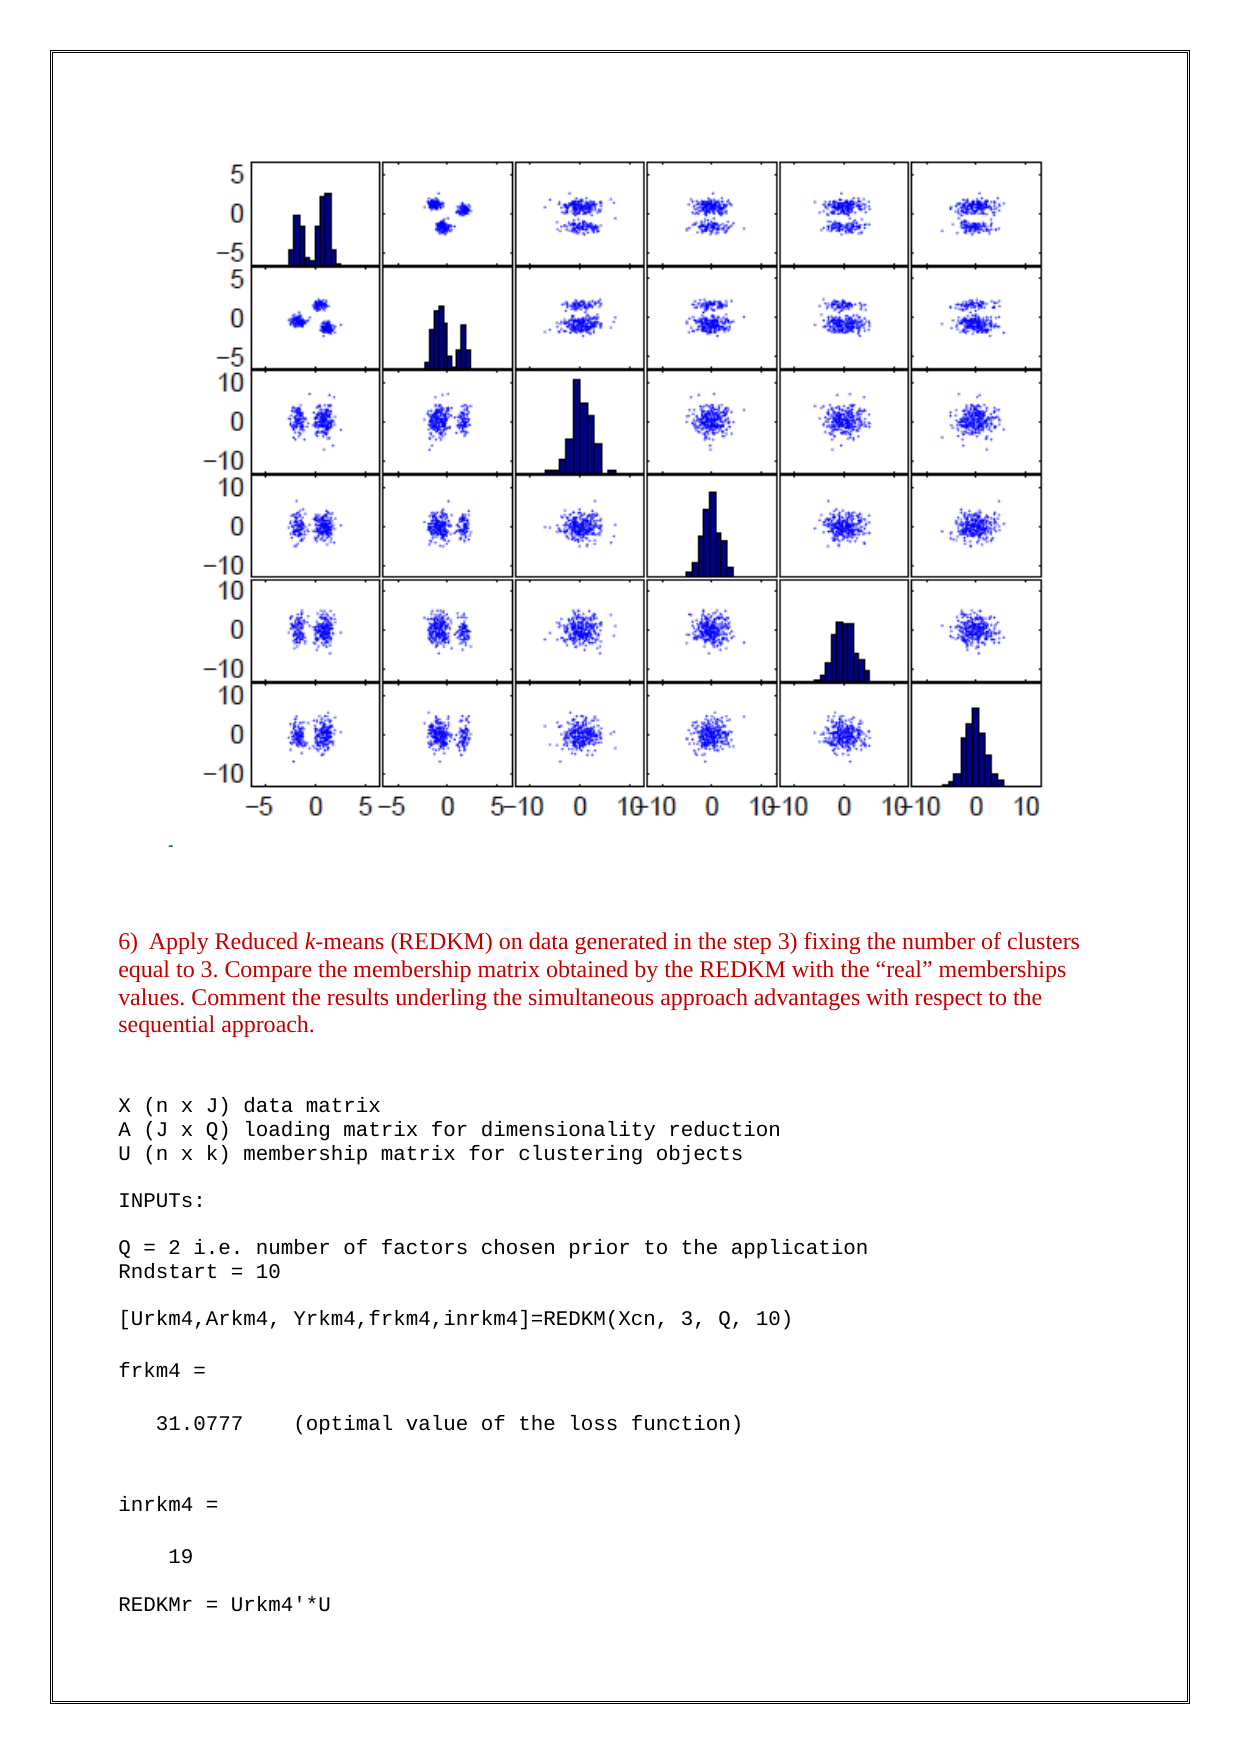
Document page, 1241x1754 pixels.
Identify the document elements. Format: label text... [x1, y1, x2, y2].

text REDKMr = Urkm4'*U [118, 1594, 1122, 1617]
text Q = 2 i.e. number of factors chosen prior to the application [118, 1237, 1122, 1261]
text 19 [118, 1546, 1122, 1570]
text X (n x J) data matrix [118, 1095, 1122, 1119]
text 6) Apply Reduced k-means (REDKM) on data generated in the step 3) fixing the number of clusters equal to 3. Compare the membership matrix obtained by the REDKM with the “real” memberships values. Comment the results underling the simultaneous approach advantages with respect to the sequential approach. [118, 927, 1122, 1038]
text inrkm4 = [118, 1494, 1122, 1518]
text [Urkm4,Arkm4, Yrkm4,frkm4,inrkm4]=REDKM(Xcn, 3, Q, 10) [118, 1308, 1122, 1332]
text A (J x Q) loading matrix for dimensionality reduction [118, 1119, 1122, 1143]
text Rndstart = 10 [118, 1261, 1122, 1284]
text U (n x k) membership matrix for clustering objects [118, 1143, 1122, 1166]
text INPUTs: [118, 1190, 1122, 1213]
text 31.0777 (optimal value of the loss function) [118, 1413, 1122, 1437]
text frkm4 = [118, 1361, 1122, 1384]
